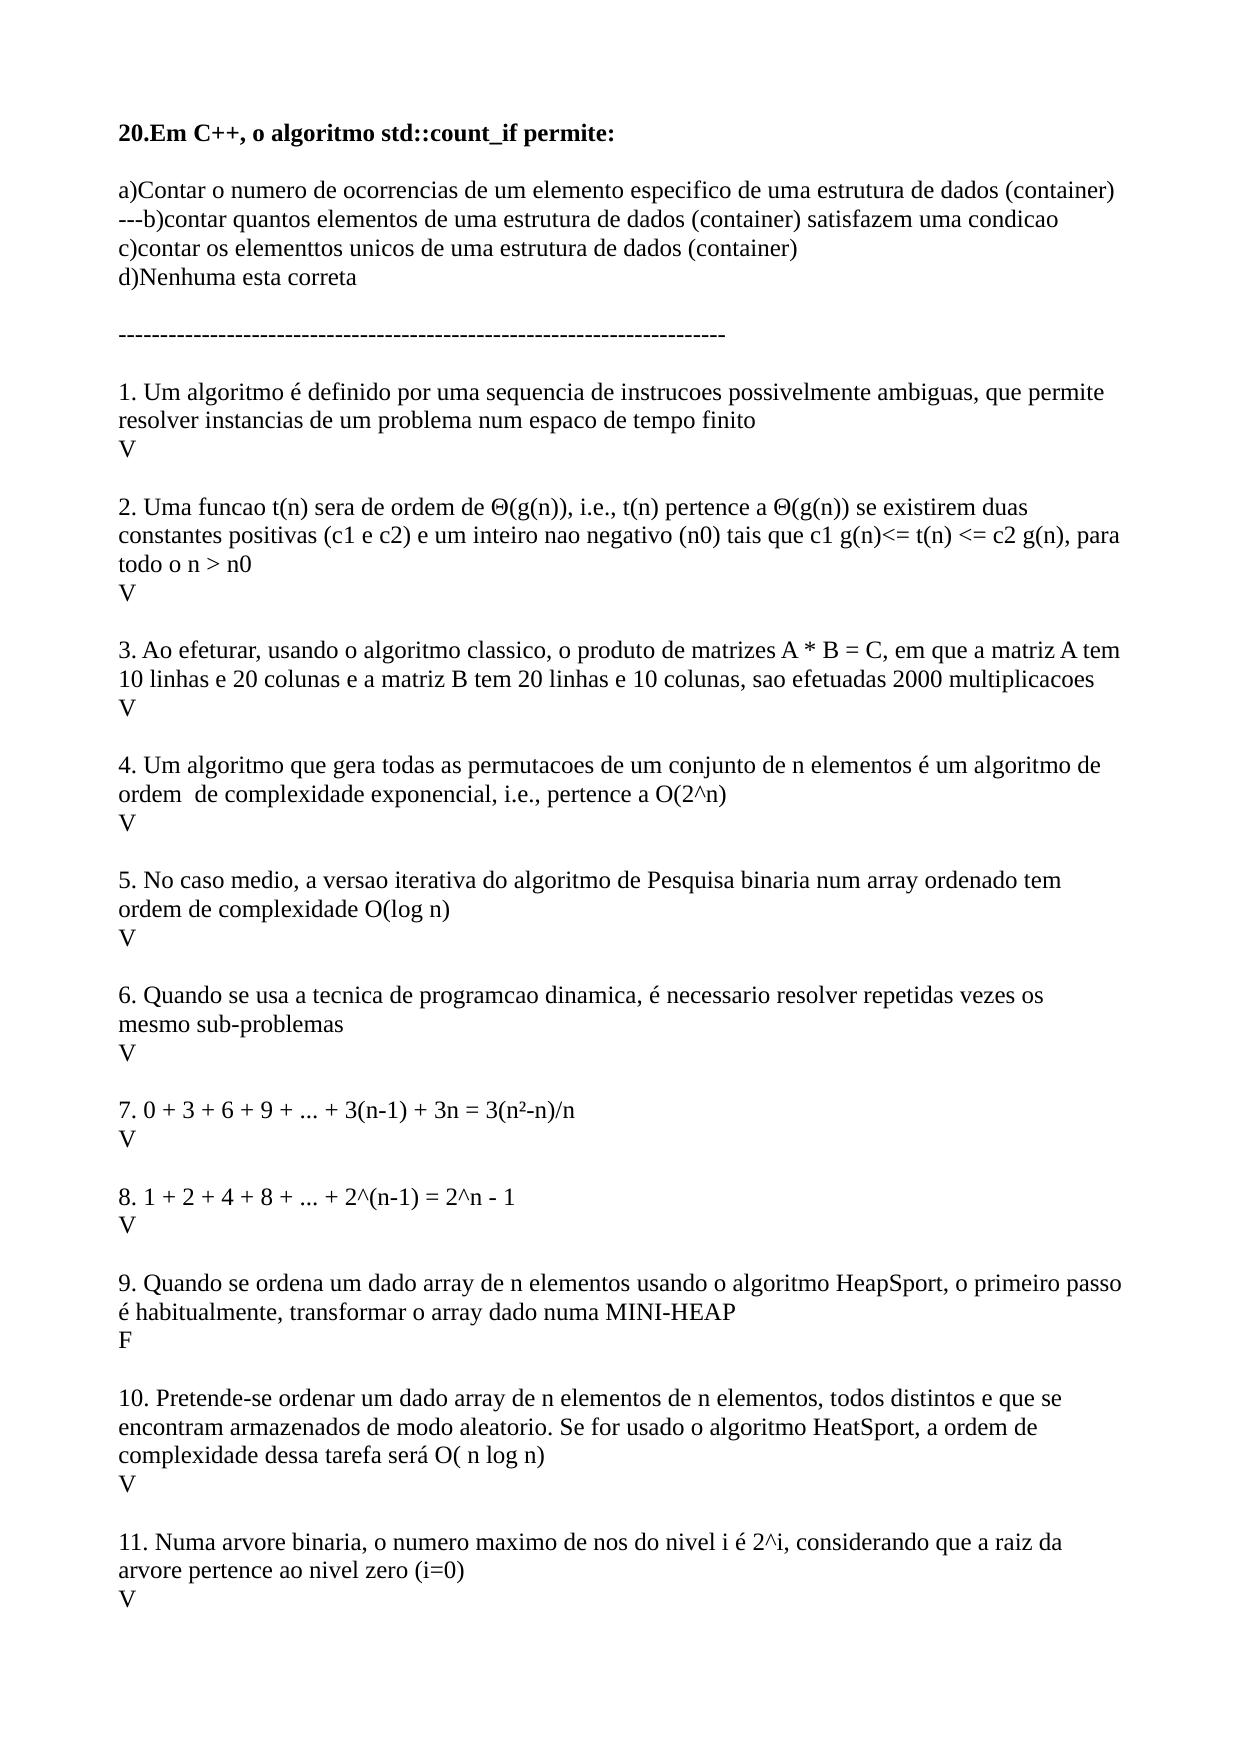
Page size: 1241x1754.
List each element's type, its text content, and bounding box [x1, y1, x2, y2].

text V [118, 578, 1122, 607]
text V [118, 693, 1122, 722]
text c)contar os elementtos unicos de uma estrutura de dados (container) [118, 233, 1122, 262]
text d)Nenhuma esta correta [118, 262, 1122, 291]
text V [118, 1124, 1122, 1153]
text 6. Quando se usa a tecnica de programcao dinamica, é necessario resolver repetidas vezes os mesmo sub-problemas [118, 981, 1122, 1038]
text V [118, 1469, 1122, 1498]
text 9. Quando se ordena um dado array de n elementos usando o algoritmo HeapSport, o primeiro passo é habitualmente, transformar o array dado numa MINI-HEAP [118, 1268, 1122, 1326]
text V [118, 808, 1122, 837]
text V [118, 1038, 1122, 1067]
text 4. Um algoritmo que gera todas as permutacoes de um conjunto de n elementos é um algoritmo de ordem de complexidade exponencial, i.e., pertence a Ο(2^n) [118, 751, 1122, 808]
text V [118, 1584, 1122, 1613]
text ------------------------------------------------------------------------- [118, 319, 1122, 348]
text F [118, 1326, 1122, 1354]
text 3. Ao efeturar, usando o algoritmo classico, o produto de matrizes A * B = C, em que a matriz A tem 10 linhas e 20 colunas e a matriz B tem 20 linhas e 10 colunas, sao efetuadas 2000 multiplicacoes [118, 636, 1122, 693]
text 5. No caso medio, a versao iterativa do algoritmo de Pesquisa binaria num array ordenado tem ordem de complexidade Ο(log n) [118, 866, 1122, 923]
text a)Contar o numero de ocorrencias de um elemento especifico de uma estrutura de dados (container) [118, 176, 1122, 204]
text 10. Pretende-se ordenar um dado array de n elementos de n elementos, todos distintos e que se encontram armazenados de modo aleatorio. Se for usado o algoritmo HeatSport, a ordem de complexidade dessa tarefa será Ο( n log n) [118, 1383, 1122, 1469]
text 2. Uma funcao t(n) sera de ordem de Θ(g(n)), i.e., t(n) pertence a Θ(g(n)) se existirem duas constantes positivas (c1 e c2) e um inteiro nao negativo (n0) tais que c1 g(n)<= t(n) <= c2 g(n), para todo o n > n0 [118, 492, 1122, 578]
text ---b)contar quantos elementos de uma estrutura de dados (container) satisfazem uma condicao [118, 204, 1122, 233]
text 8. 1 + 2 + 4 + 8 + ... + 2^(n-1) = 2^n - 1 [118, 1182, 1122, 1211]
text 11. Numa arvore binaria, o numero maximo de nos do nivel i é 2^i, considerando que a raiz da arvore pertence ao nivel zero (i=0) [118, 1527, 1122, 1584]
text V [118, 923, 1122, 952]
text 20.Em C++, o algoritmo std::count_if permite: [118, 118, 1122, 147]
text 1. Um algoritmo é definido por uma sequencia de instrucoes possivelmente ambiguas, que permite resolver instancias de um problema num espaco de tempo finito [118, 377, 1122, 434]
text V [118, 1211, 1122, 1239]
text 7. 0 + 3 + 6 + 9 + ... + 3(n-1) + 3n = 3(n²-n)/n [118, 1096, 1122, 1124]
text V [118, 434, 1122, 463]
